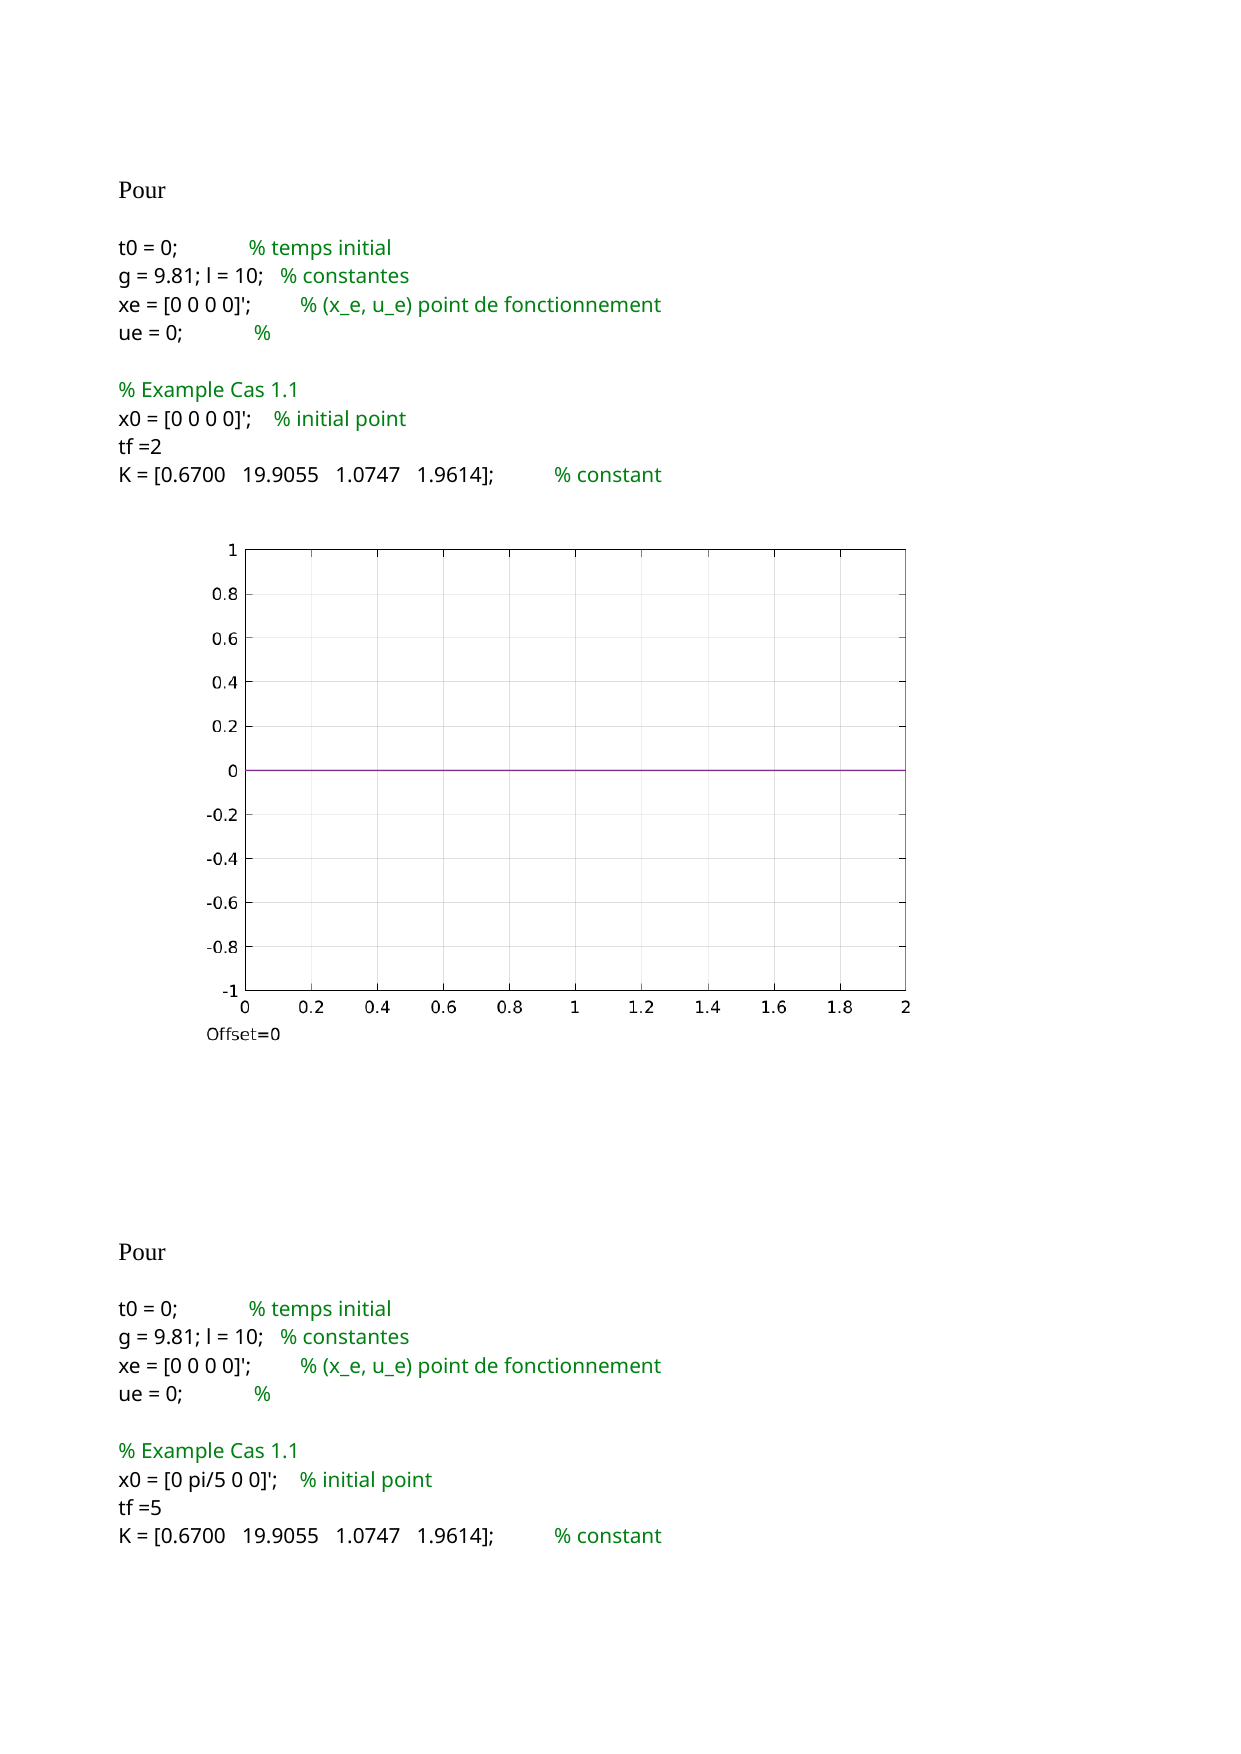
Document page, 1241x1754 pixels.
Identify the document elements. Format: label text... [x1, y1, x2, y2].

text xe = [0 0 0 0]'; % (x_e, u_e) point de fonctionnement [118, 290, 1122, 318]
text t0 = 0; % temps initial [118, 233, 1122, 262]
text tf =2 [118, 432, 1122, 461]
text x0 = [0 pi/5 0 0]'; % initial point [118, 1465, 1122, 1493]
text xe = [0 0 0 0]'; % (x_e, u_e) point de fonctionnement [118, 1351, 1122, 1379]
picture [205, 539, 925, 1047]
text g = 9.81; l = 10; % constantes [118, 1322, 1122, 1351]
text g = 9.81; l = 10; % constantes [118, 262, 1122, 290]
text ue = 0; % [118, 1379, 1122, 1408]
text tf =5 [118, 1493, 1122, 1522]
text % Example Cas 1.1 [118, 375, 1122, 404]
text t0 = 0; % temps initial [118, 1294, 1122, 1322]
text Pour [118, 1237, 1122, 1265]
text K = [0.6700 19.9055 1.0747 1.9614]; % constant [118, 461, 1122, 489]
text Pour [118, 176, 1122, 204]
text x0 = [0 0 0 0]'; % initial point [118, 404, 1122, 432]
text % Example Cas 1.1 [118, 1436, 1122, 1465]
text K = [0.6700 19.9055 1.0747 1.9614]; % constant [118, 1522, 1122, 1550]
text ue = 0; % [118, 318, 1122, 347]
